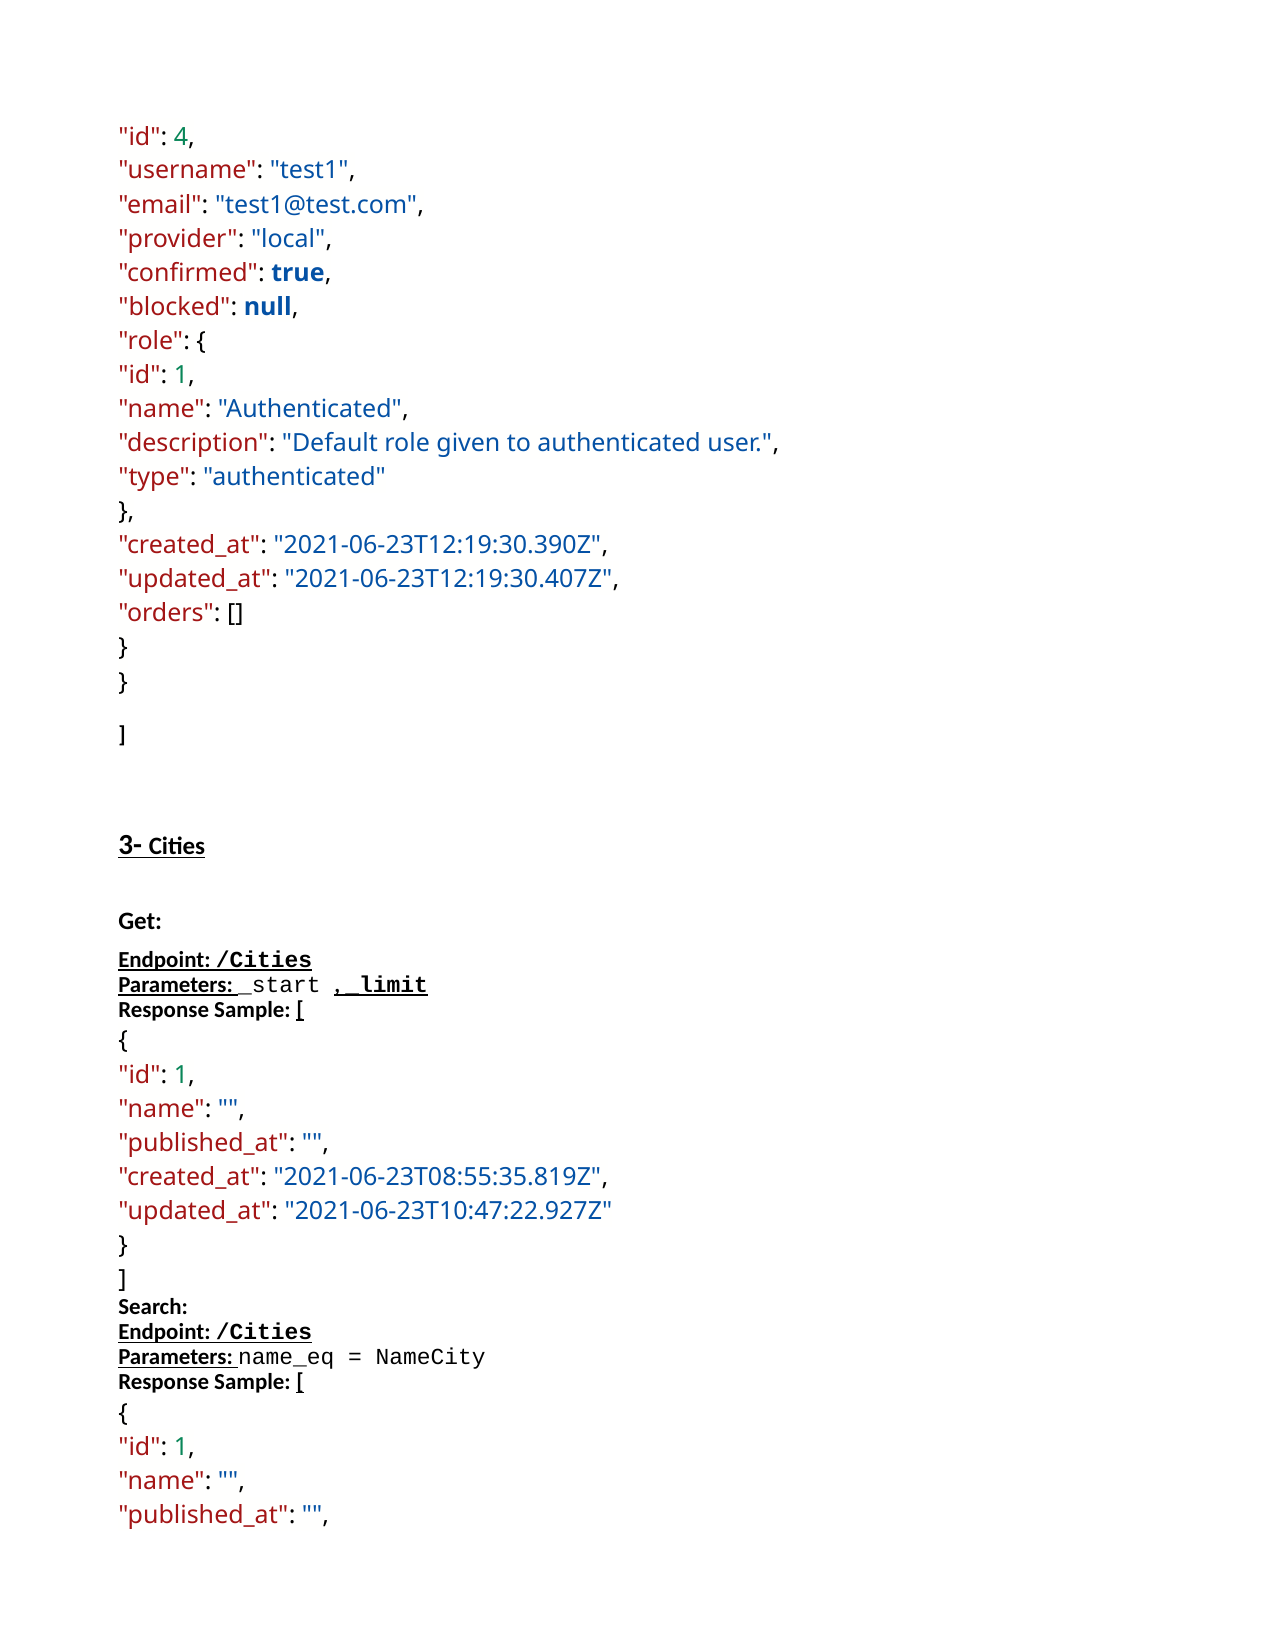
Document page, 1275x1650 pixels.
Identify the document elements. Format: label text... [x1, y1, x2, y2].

text "confirmed": true, [118, 254, 1157, 288]
text "description": "Default role given to authenticated user.", [118, 425, 1157, 459]
text "id": 1, [118, 1429, 1157, 1463]
text { [118, 1395, 1157, 1429]
text 3- Cities [118, 835, 1157, 860]
text Get: [118, 910, 1157, 935]
text "published_at": "", [118, 1497, 1157, 1531]
text "blocked": null, [118, 288, 1157, 322]
text Parameters: name_eq = NameCity [118, 1345, 1157, 1370]
text } [118, 663, 1157, 697]
text "name": "", [118, 1463, 1157, 1497]
text Response Sample: [ [118, 997, 1157, 1022]
text "updated_at": "2021-06-23T10:47:22.927Z" [118, 1192, 1157, 1227]
text "type": "authenticated" [118, 459, 1157, 493]
text "username": "test1", [118, 152, 1157, 186]
text "id": 1, [118, 1056, 1157, 1090]
text "provider": "local", [118, 220, 1157, 254]
text "updated_at": "2021-06-23T12:19:30.407Z", [118, 561, 1157, 595]
text Endpoint: /Cities [118, 1320, 1157, 1345]
text "id": 4, [118, 118, 1157, 152]
text ] [118, 722, 1157, 747]
text "name": "Authenticated", [118, 391, 1157, 425]
text "created_at": "2021-06-23T12:19:30.390Z", [118, 527, 1157, 561]
text "id": 1, [118, 357, 1157, 391]
text } [118, 629, 1157, 663]
text "role": { [118, 322, 1157, 357]
text "published_at": "", [118, 1124, 1157, 1158]
text ] [118, 1261, 1157, 1295]
text Parameters: _start , _limit [118, 972, 1157, 997]
text { [118, 1022, 1157, 1056]
text } [118, 1227, 1157, 1261]
text "orders": [] [118, 595, 1157, 629]
text Response Sample: [ [118, 1370, 1157, 1395]
text "name": "", [118, 1090, 1157, 1124]
text "email": "test1@test.com", [118, 186, 1157, 220]
text Endpoint: /Cities [118, 947, 1157, 972]
text Search: [118, 1295, 1157, 1320]
text }, [118, 493, 1157, 527]
text "created_at": "2021-06-23T08:55:35.819Z", [118, 1158, 1157, 1192]
